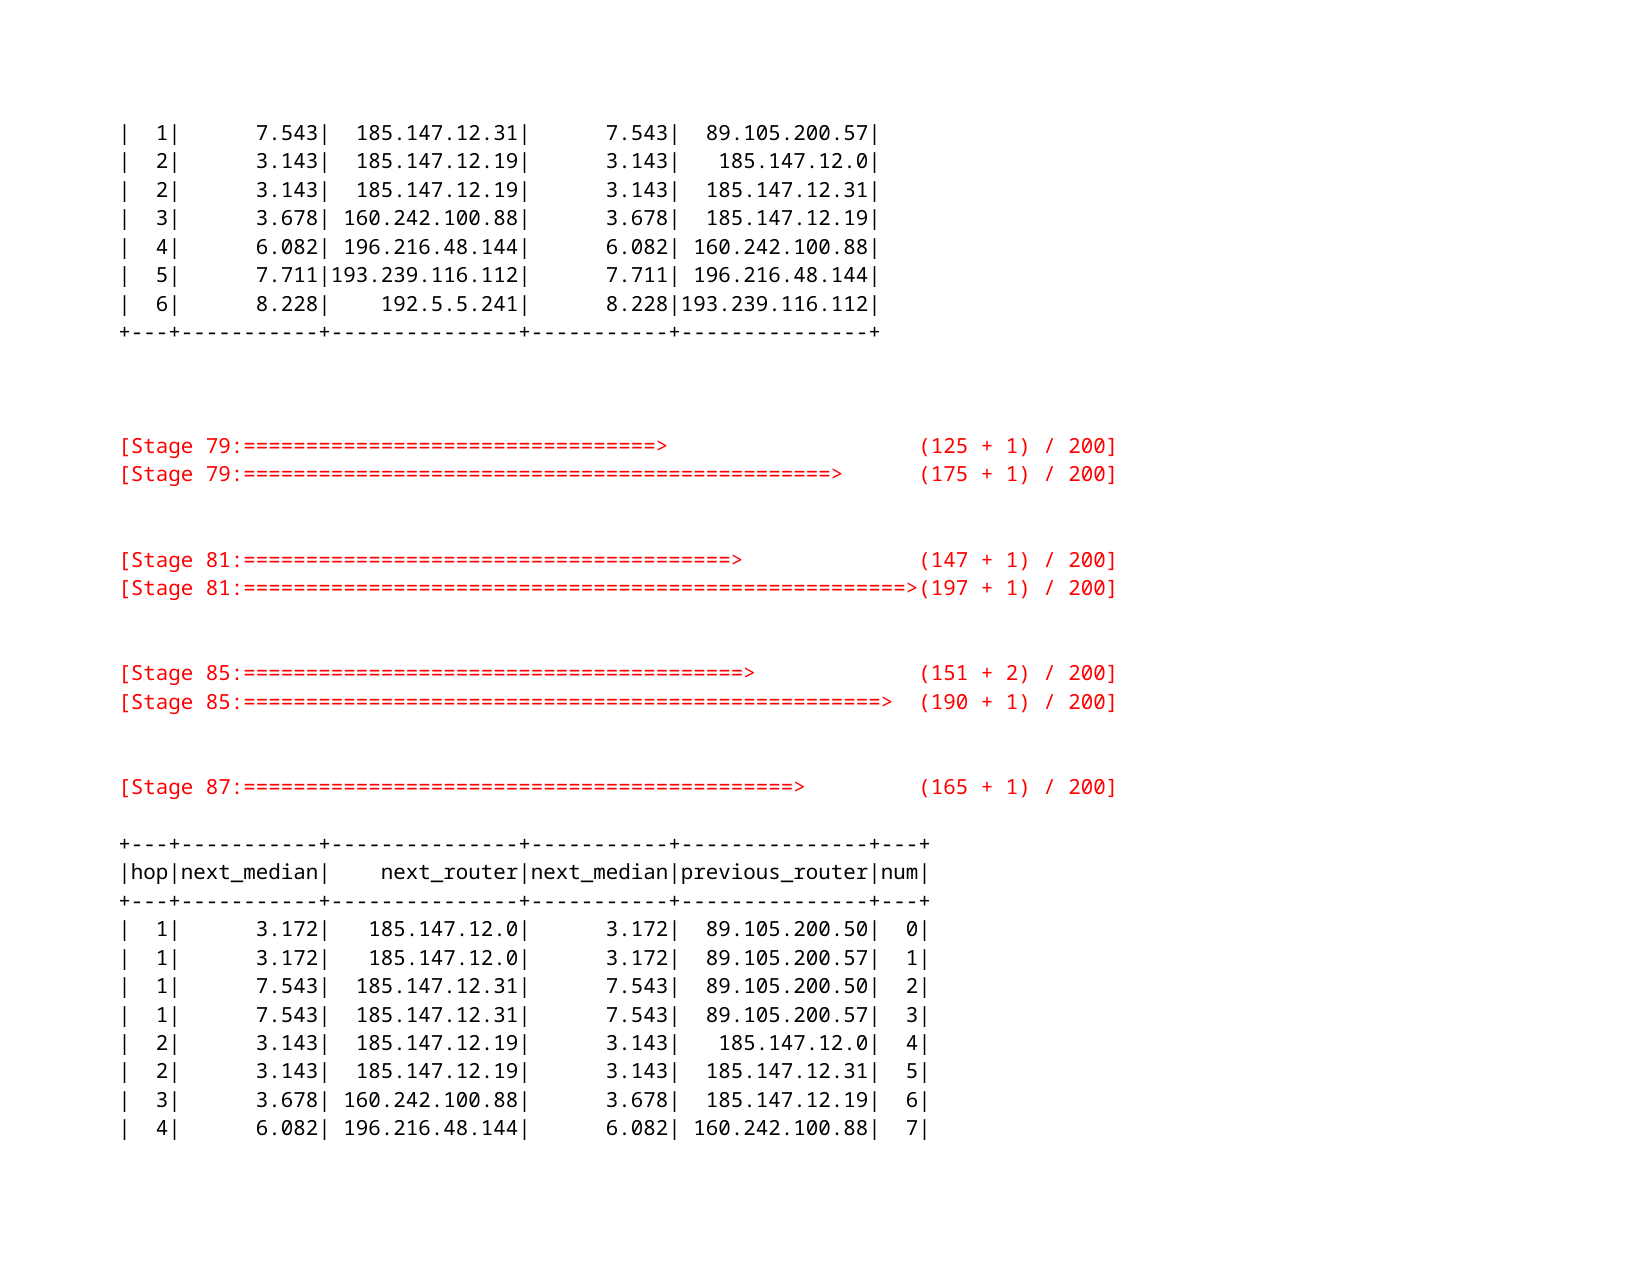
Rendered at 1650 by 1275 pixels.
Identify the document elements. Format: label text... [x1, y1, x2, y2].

text | 3| 3.678| 160.242.100.88| 3.678| 185.147.12.19| 6| [118, 1085, 1532, 1113]
text | 1| 3.172| 185.147.12.0| 3.172| 89.105.200.50| 0| [118, 914, 1532, 943]
text [Stage 85:===================================================> (190 + 1) / 200] [118, 687, 1532, 715]
text | 1| 3.172| 185.147.12.0| 3.172| 89.105.200.57| 1| [118, 943, 1532, 971]
text | 3| 3.678| 160.242.100.88| 3.678| 185.147.12.19| [118, 203, 1532, 232]
text +---+-----------+---------------+-----------+---------------+---+ [118, 829, 1532, 857]
text | 6| 8.228| 192.5.5.241| 8.228|193.239.116.112| [118, 289, 1532, 317]
text [Stage 81:=====================================================>(197 + 1) / 200] [118, 573, 1532, 602]
text +---+-----------+---------------+-----------+---------------+---+ [118, 886, 1532, 914]
text | 2| 3.143| 185.147.12.19| 3.143| 185.147.12.31| 5| [118, 1057, 1532, 1085]
text +---+-----------+---------------+-----------+---------------+ [118, 317, 1532, 346]
text | 2| 3.143| 185.147.12.19| 3.143| 185.147.12.0| 4| [118, 1028, 1532, 1057]
text [Stage 79:=================================> (125 + 1) / 200] [118, 431, 1532, 459]
text | 1| 7.543| 185.147.12.31| 7.543| 89.105.200.50| 2| [118, 971, 1532, 1000]
text | 1| 7.543| 185.147.12.31| 7.543| 89.105.200.57| 3| [118, 1000, 1532, 1028]
text | 5| 7.711|193.239.116.112| 7.711| 196.216.48.144| [118, 260, 1532, 289]
text [Stage 79:===============================================> (175 + 1) / 200] [118, 459, 1532, 488]
text | 2| 3.143| 185.147.12.19| 3.143| 185.147.12.31| [118, 175, 1532, 203]
text | 1| 7.543| 185.147.12.31| 7.543| 89.105.200.57| [118, 118, 1532, 147]
text | 2| 3.143| 185.147.12.19| 3.143| 185.147.12.0| [118, 147, 1532, 175]
text [Stage 81:=======================================> (147 + 1) / 200] [118, 545, 1532, 573]
text | 4| 6.082| 196.216.48.144| 6.082| 160.242.100.88| 7| [118, 1113, 1532, 1142]
text | 4| 6.082| 196.216.48.144| 6.082| 160.242.100.88| [118, 232, 1532, 260]
text [Stage 87:============================================> (165 + 1) / 200] [118, 772, 1532, 801]
text |hop|next_median| next_router|next_median|previous_router|num| [118, 857, 1532, 886]
text [Stage 85:========================================> (151 + 2) / 200] [118, 658, 1532, 687]
